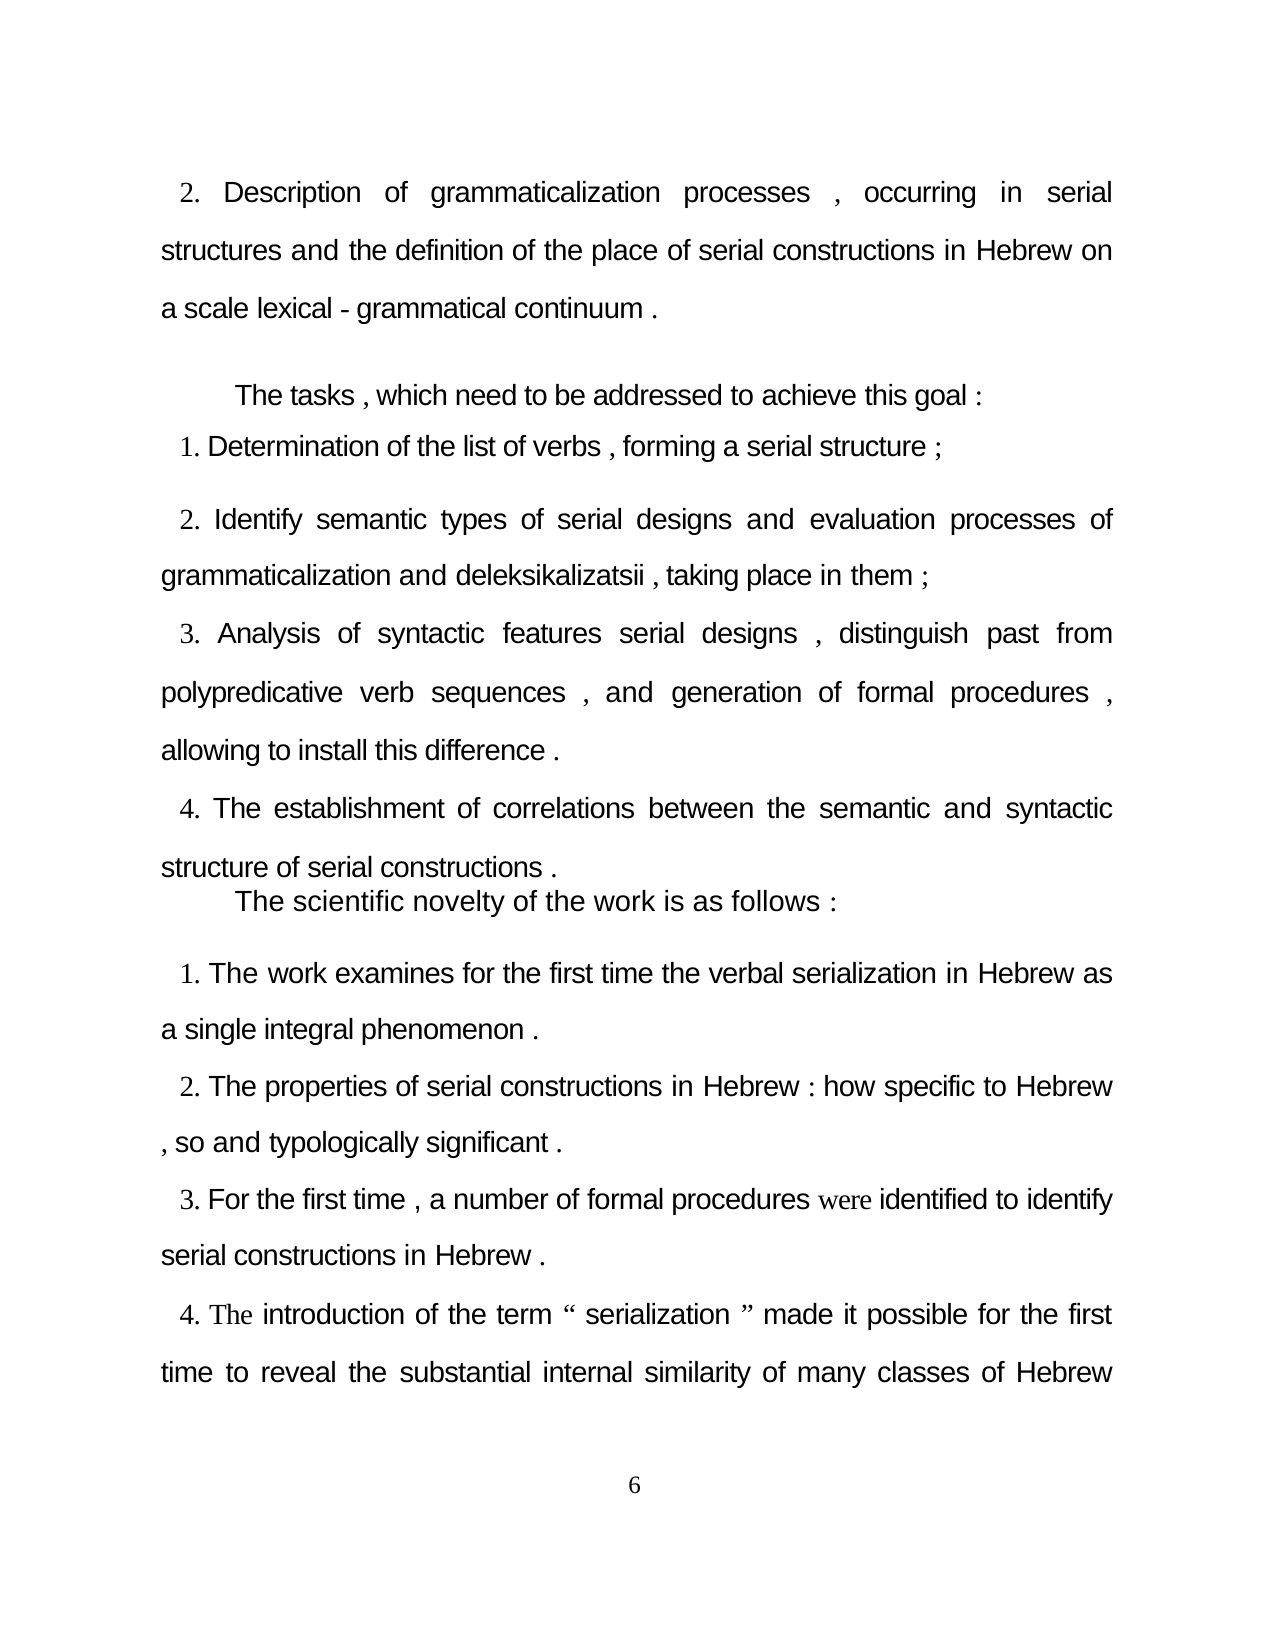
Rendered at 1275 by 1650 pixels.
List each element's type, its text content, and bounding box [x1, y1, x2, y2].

text 4. The introduction of the term “ serialization ” made it possible for the first time to reveal the substantial internal similarity of many classes of Hebrew [161, 1272, 1113, 1389]
text 1. Determination of the list of verbs , forming a serial structure ; [179, 429, 1125, 462]
text 3. Analysis of syntactic features serial designs , distinguish past from polypredicative verb sequences , and generation of formal procedures , allowing to install this difference . [161, 592, 1113, 767]
text The tasks , which need to be addressed to achieve this goal : [234, 378, 1125, 412]
text 2. The properties of serial constructions in Hebrew : how specific to Hebrew , so and typologically significant . [161, 1046, 1113, 1159]
text 2. Description of grammaticalization processes , occurring in serial structures and the definition of the place of serial constructions in Hebrew on a scale lexical - grammatical continuum . [161, 150, 1113, 325]
text 2. Identify semantic types of serial designs and evaluation processes of grammaticalization and deleksikalizatsii , taking place in them ; [161, 479, 1113, 592]
text The scientific novelty of the work is as follows : [234, 883, 1125, 917]
text 3. For the first time , a number of formal procedures were identified to identify serial constructions in Hebrew . [161, 1159, 1113, 1272]
text 1. The work examines for the first time the verbal serialization in Hebrew as a single integral phenomenon . [161, 933, 1113, 1046]
text 4. The establishment of correlations between the semantic and syntactic structure of serial constructions . [161, 767, 1113, 883]
